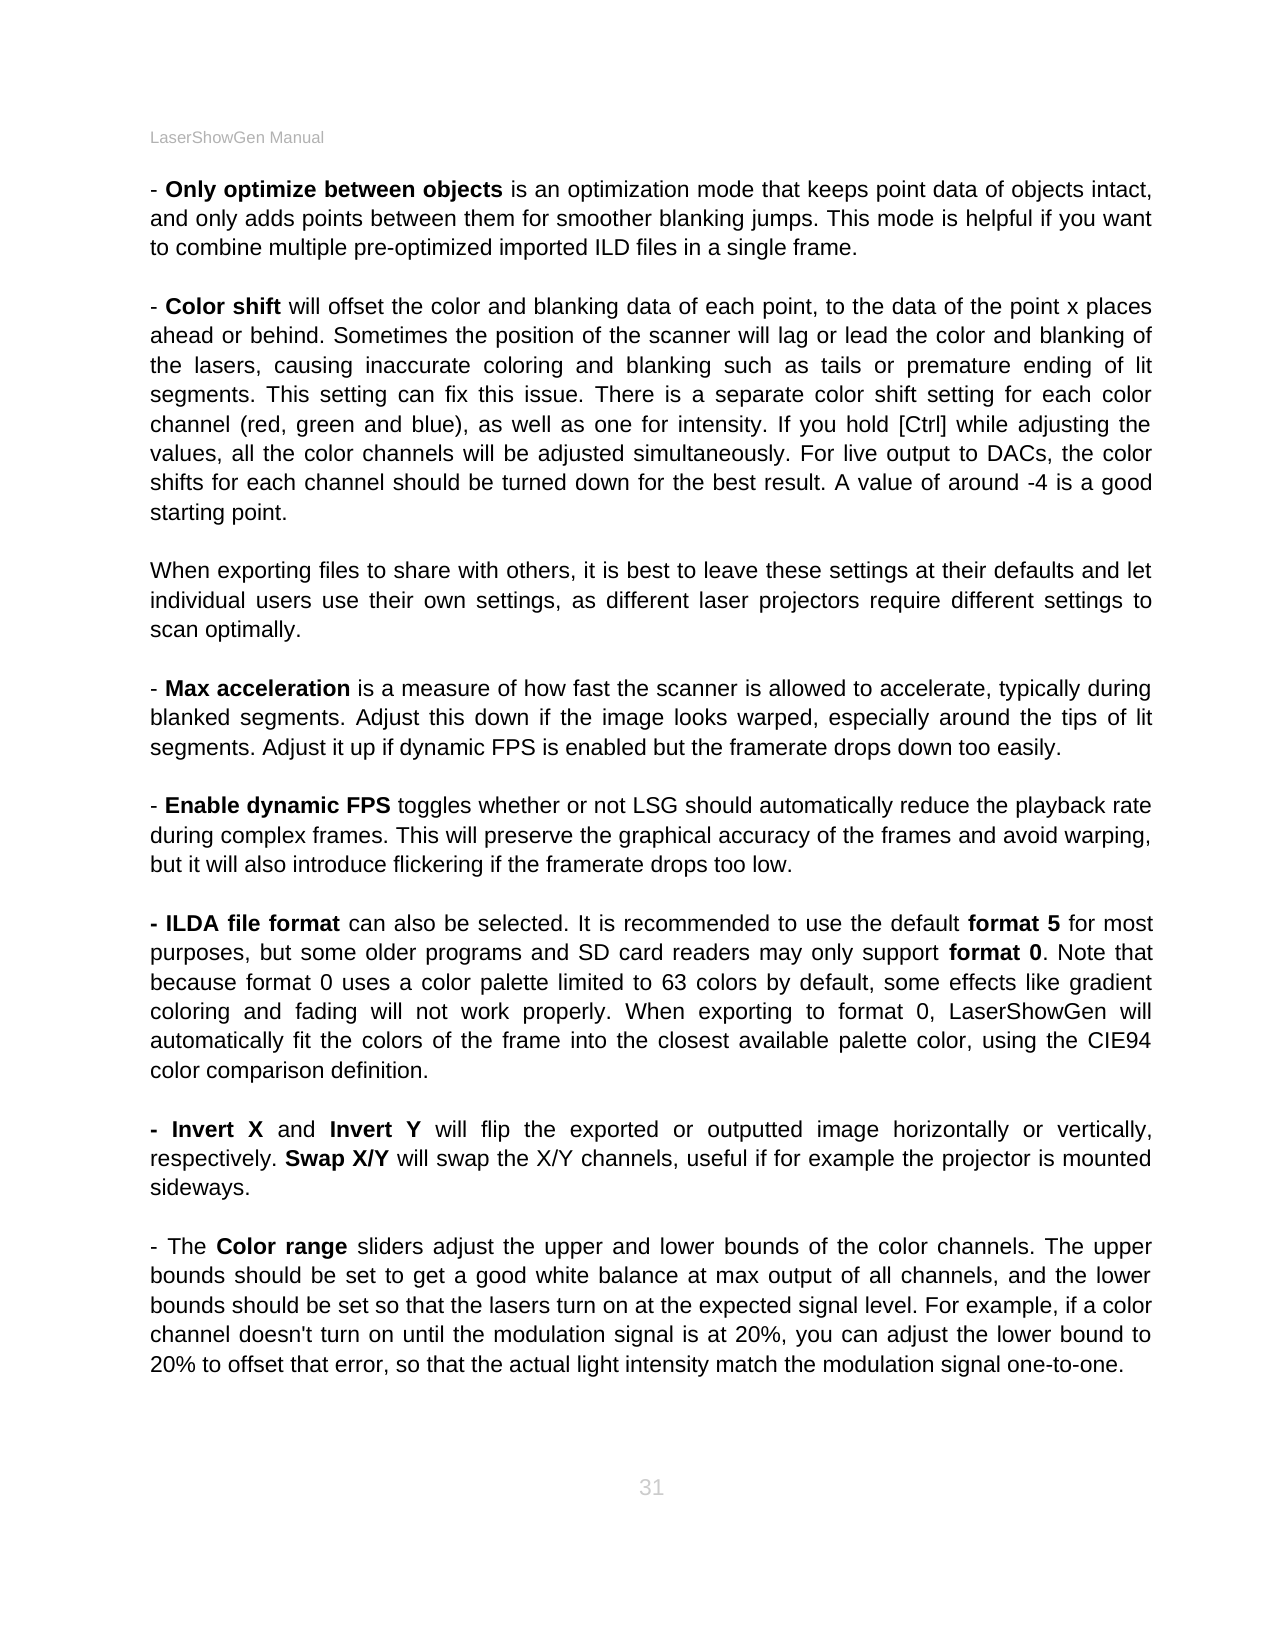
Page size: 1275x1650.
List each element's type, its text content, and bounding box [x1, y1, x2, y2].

text - Enable dynamic FPS toggles whether or not LSG should automatically reduce the playback rate during complex frames. This will preserve the graphical accuracy of the frames and avoid warping, but it will also introduce flickering if the framerate drops too low. [150, 793, 1153, 877]
text - Color shift will offset the color and blanking data of each point, to the data of the point x places ahead or behind. Sometimes the position of the scanner will lag or lead the color and blanking of the lasers, causing inaccurate coloring and blanking such as tails or premature ending of lit segments. This setting can fix this issue. There is a separate color shift setting for each color channel (red, green and blue), as well as one for intensity. If you hold [Ctrl] while adjusting the values, all the color channels will be adjusted simultaneously. For live output to DACs, the color shifts for each channel should be turned down for the best result. A value of around -4 is a good starting point. [150, 294, 1153, 525]
text - Max acceleration is a measure of how fast the scanner is allowed to accelerate, typically during blanked segments. Adjust this down if the image looks warped, especially around the tips of lit segments. Adjust it up if dynamic FPS is enabled but the framerate drops down too easily. [150, 676, 1153, 760]
text - Invert X and Invert Y will flip the exported or outputted image horizontally or vertically, respectively. Swap X/Y will swap the X/Y channels, useful if for example the projector is mounted sideways. [150, 1116, 1153, 1201]
text When exporting files to share with others, it is best to leave these settings at their defaults and let individual users use their own settings, as different laser projectors require different settings to scan optimally. [150, 558, 1153, 642]
text - The Color range sliders adjust the upper and lower bounds of the color channels. The upper bounds should be set to get a good white balance at max output of all channels, and the lower bounds should be set so that the lasers turn on at the expected signal level. For example, if a color channel doesn't turn on until the modulation signal is at 20%, you can adjust the lower bound to 20% to offset that error, so that the actual light intensity match the modulation signal one-to-one. [150, 1234, 1153, 1377]
text - Only optimize between objects is an optimization mode that keeps point data of objects intact, and only adds points between them for smoother blanking jumps. This mode is helpful if you want to combine multiple pre-optimized imported ILD files in a single frame. [150, 176, 1153, 261]
text - ILDA file format can also be selected. It is recommended to use the default format 5 for most purposes, but some older programs and SD card readers may only support format 0. Note that because format 0 uses a color palette limited to 63 colors by default, some effects like gradient coloring and fading will not work properly. When exporting to format 0, LaserShowGen will automatically fit the colors of the frame into the closest available palette color, using the CIE94 color comparison definition. [150, 911, 1153, 1083]
